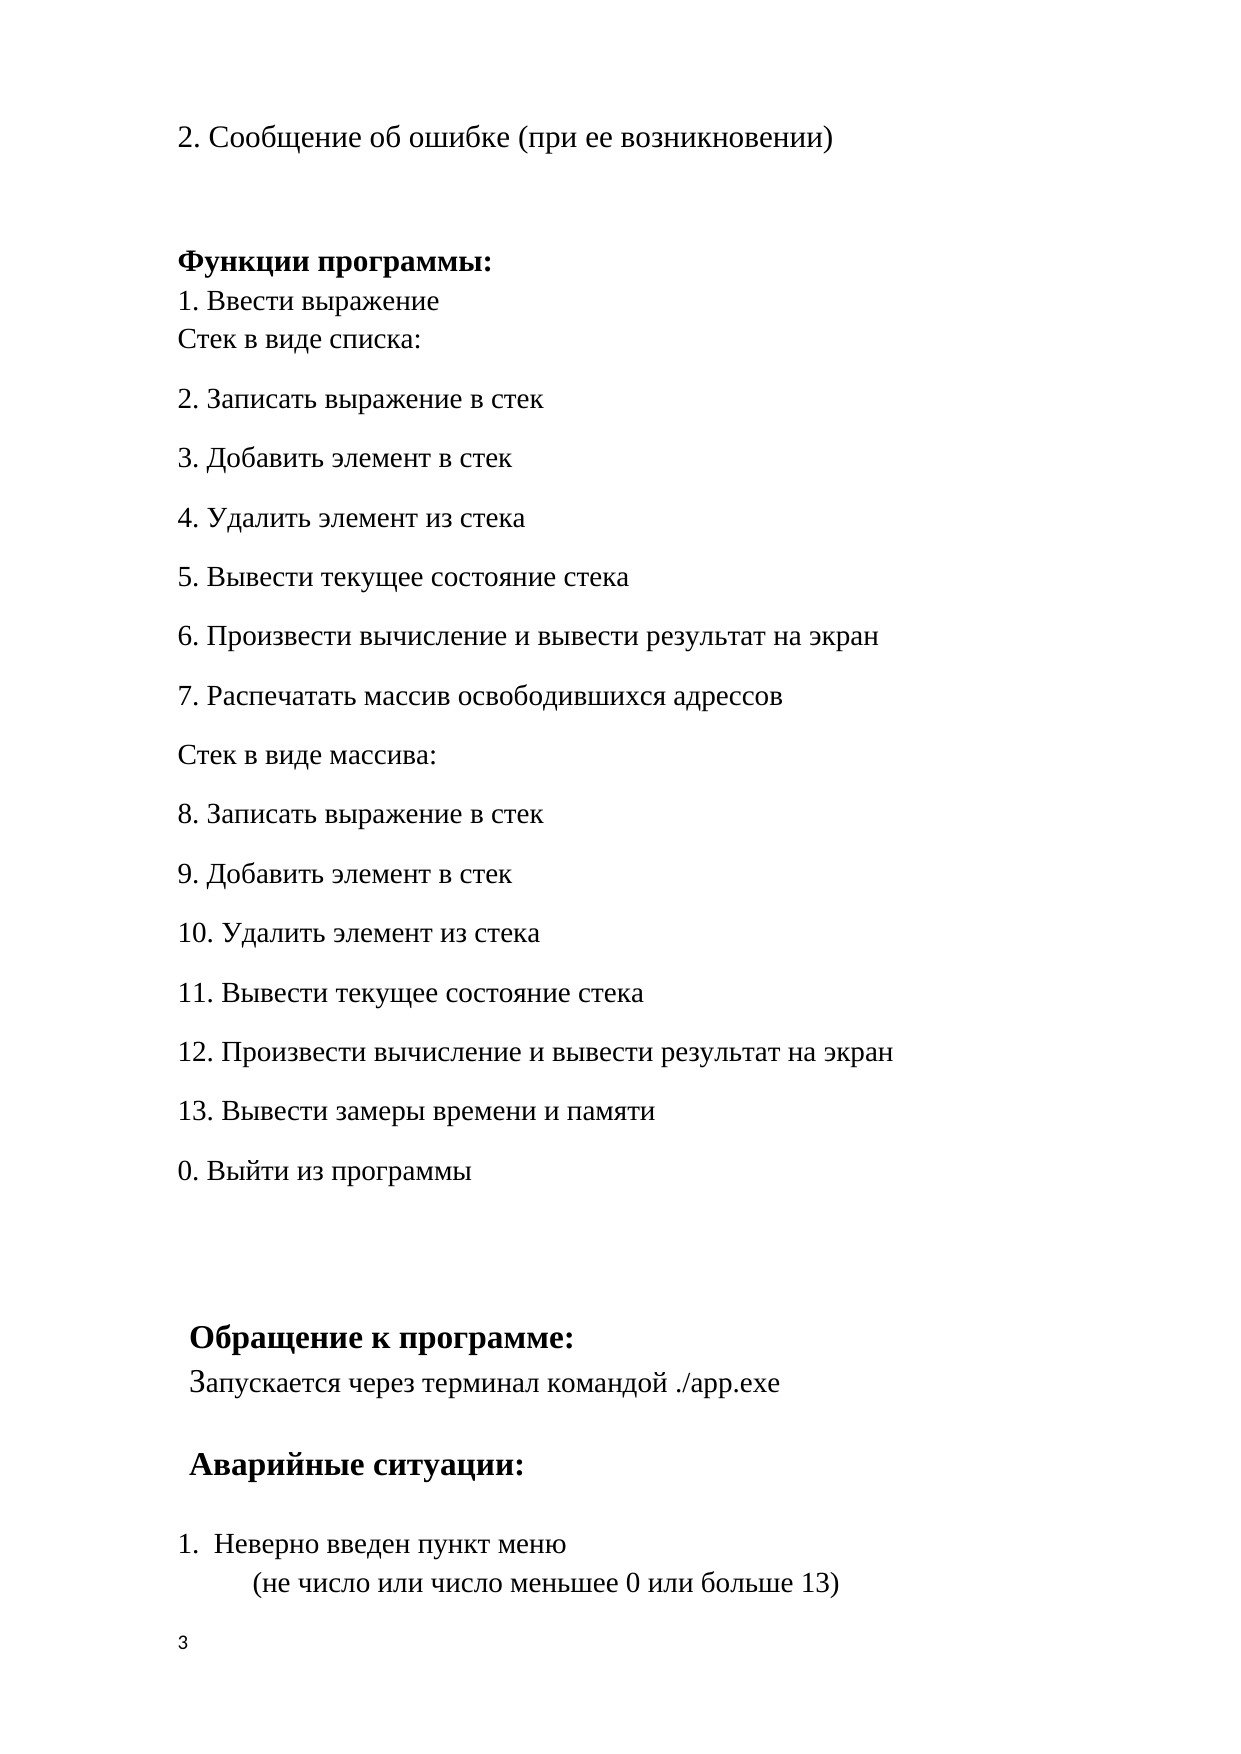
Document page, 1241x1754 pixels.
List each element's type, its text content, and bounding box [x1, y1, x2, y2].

text 5. Вывести текущее состояние стека [177, 559, 1152, 593]
list (не число или число меньшее 0 или больше 13) [177, 1565, 1152, 1598]
text 8. Записать выражение в стек [177, 797, 1152, 830]
text 6. Произвести вычисление и вывести результат на экран [177, 618, 1152, 652]
text 4. Удалить элемент из стека [177, 500, 1152, 533]
text 10. Удалить элемент из стека [177, 915, 1152, 949]
text 0. Выйти из программы [177, 1153, 1152, 1186]
text 12. Произвести вычисление и вывести результат на экран [177, 1034, 1152, 1068]
text Стек в виде массива: [177, 737, 1152, 771]
text 2. Записать выражение в стек [177, 381, 1152, 414]
text 3. Добавить элемент в стек [177, 440, 1152, 474]
text 9. Добавить элемент в стек [177, 856, 1152, 889]
list Запускается через терминал командой ./app.exe [189, 1361, 1152, 1399]
text 7. Распечатать массив освободившихся адрессов [177, 678, 1152, 711]
text 13. Вывести замеры времени и памяти [177, 1093, 1152, 1127]
list 1. Неверно введен пункт меню [177, 1526, 1152, 1560]
list Обращение к программе: [189, 1317, 1152, 1355]
list 1. Ввести выражение [177, 283, 1152, 317]
text Стек в виде списка: [177, 322, 1152, 355]
list 2. Сообщение об ошибке (при ее возникновении) [177, 118, 1152, 154]
text 11. Вывести текущее состояние стека [177, 975, 1152, 1008]
list Функции программы: [177, 242, 1152, 278]
list Аварийные ситуации: [189, 1444, 1152, 1482]
